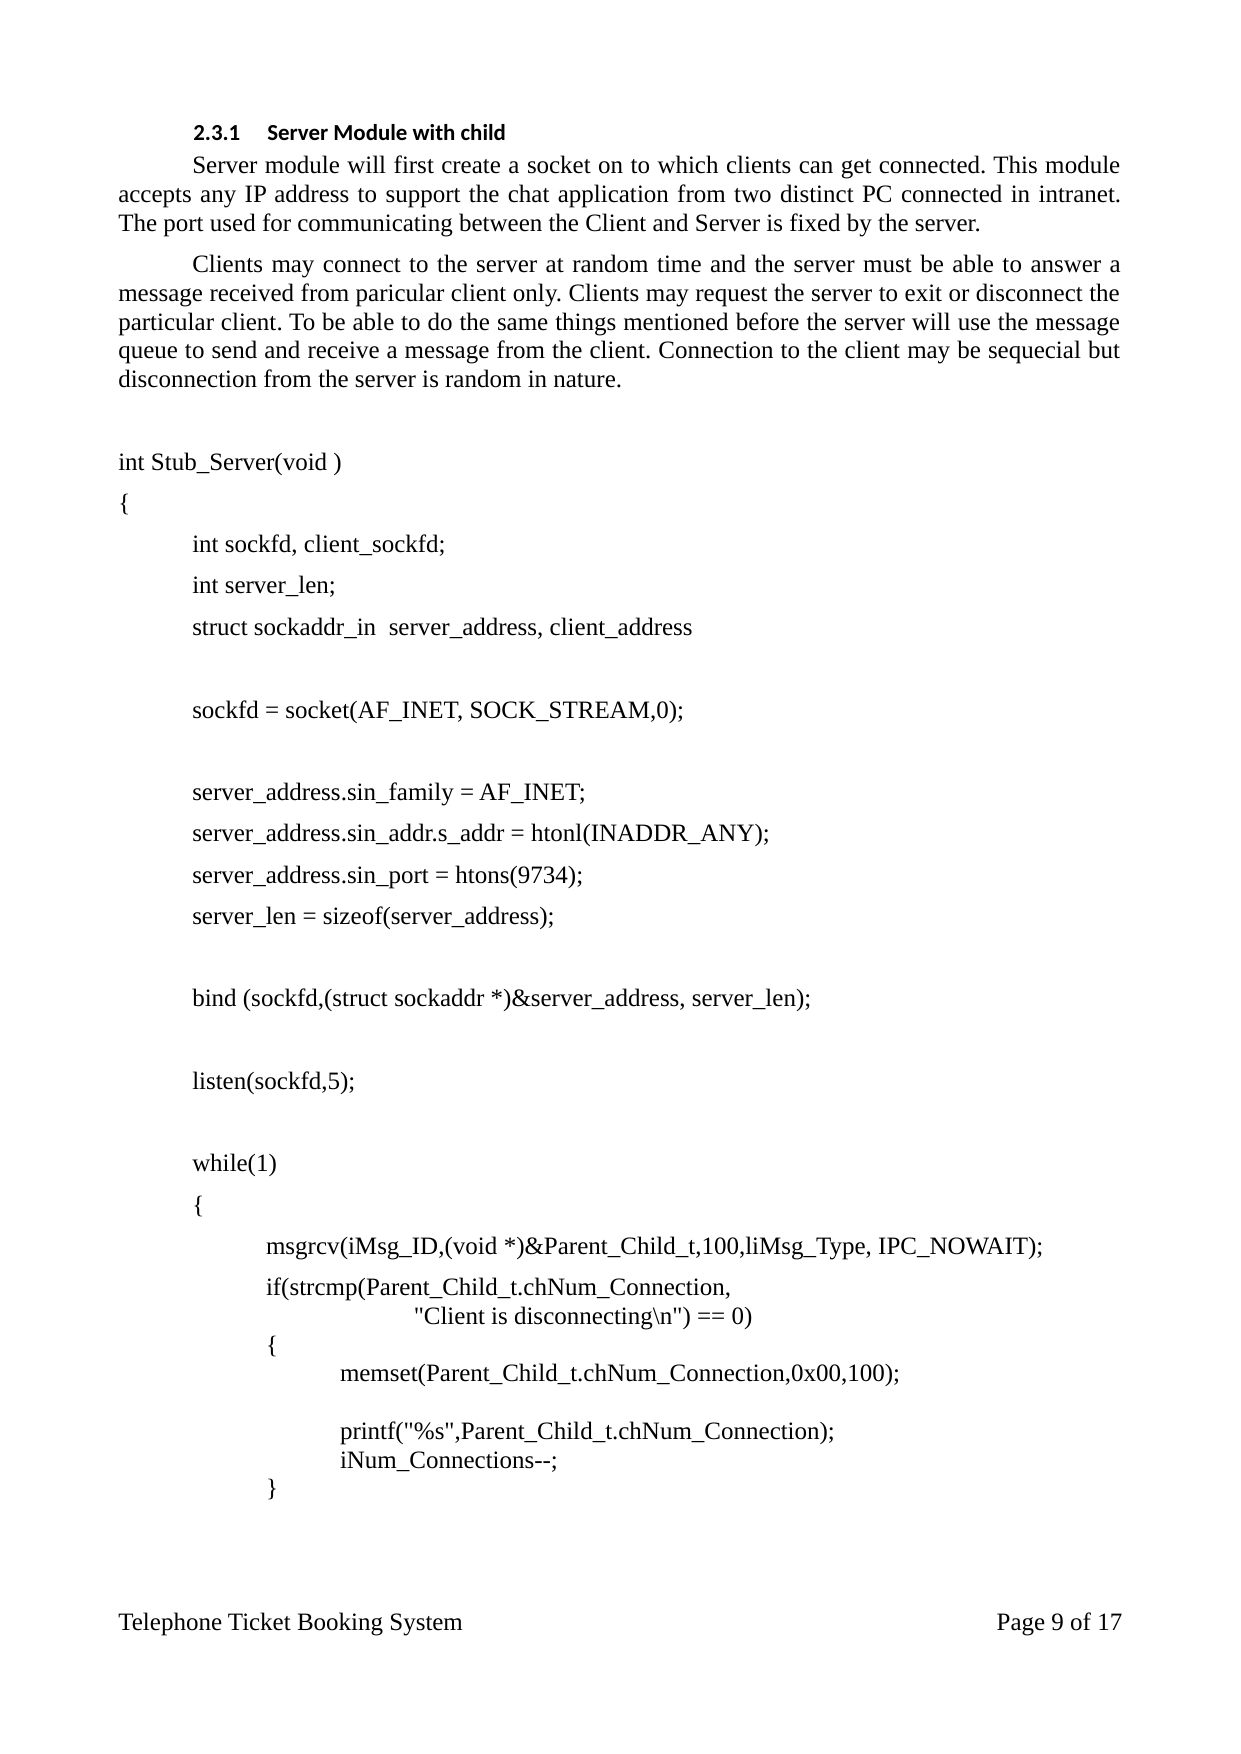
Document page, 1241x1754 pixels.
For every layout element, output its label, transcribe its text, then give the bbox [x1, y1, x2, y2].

text { [118, 1330, 1122, 1358]
text sockfd = socket(AF_INET, SOCK_STREAM,0); [118, 695, 1122, 723]
text server_address.sin_family = AF_INET; [118, 777, 1122, 806]
text { [118, 1190, 1122, 1218]
text Clients may connect to the server at random time and the server must be able to answer a message received from paricular client only. Clients may request the server to exit or disconnect the particular client. To be able to do the same things mentioned before the server will use the message queue to send and receive a message from the client. Connection to the client may be sequecial but disconnection from the server is random in nature. [118, 249, 1122, 393]
text Server module will first create a socket on to which clients can get connected. This module accepts any IP address to support the chat application from two distinct PC connected in intranet. The port used for communicating between the Client and Server is fixed by the server. [118, 150, 1122, 237]
text server_address.sin_port = htons(9734); [118, 860, 1122, 888]
text msgrcv(iMsg_ID,(void *)&Parent_Child_t,100,liMsg_Type, IPC_NOWAIT); [118, 1231, 1122, 1260]
text server_len = sizeof(server_address); [118, 901, 1122, 930]
text printf("%s",Parent_Child_t.chNum_Connection); [118, 1416, 1122, 1445]
text bind (sockfd,(struct sockaddr *)&server_address, server_len); [118, 983, 1122, 1012]
text struct sockaddr_in server_address, client_address [118, 612, 1122, 641]
text int sockfd, client_sockfd; [118, 529, 1122, 558]
text memset(Parent_Child_t.chNum_Connection,0x00,100); [118, 1358, 1122, 1387]
text } [118, 1473, 1122, 1502]
text listen(sockfd,5); [118, 1066, 1122, 1095]
text while(1) [118, 1148, 1122, 1177]
text int Stub_Server(void ) [118, 447, 1122, 475]
text server_address.sin_addr.s_addr = htonl(INADDR_ANY); [118, 818, 1122, 847]
text iNum_Connections--; [118, 1445, 1122, 1473]
text int server_len; [118, 570, 1122, 599]
text if(strcmp(Parent_Child_t.chNum_Connection, "Client is disconnecting\n") == 0) [118, 1272, 1122, 1330]
subtitle Server Module with child [193, 118, 1122, 146]
text { [118, 488, 1122, 517]
